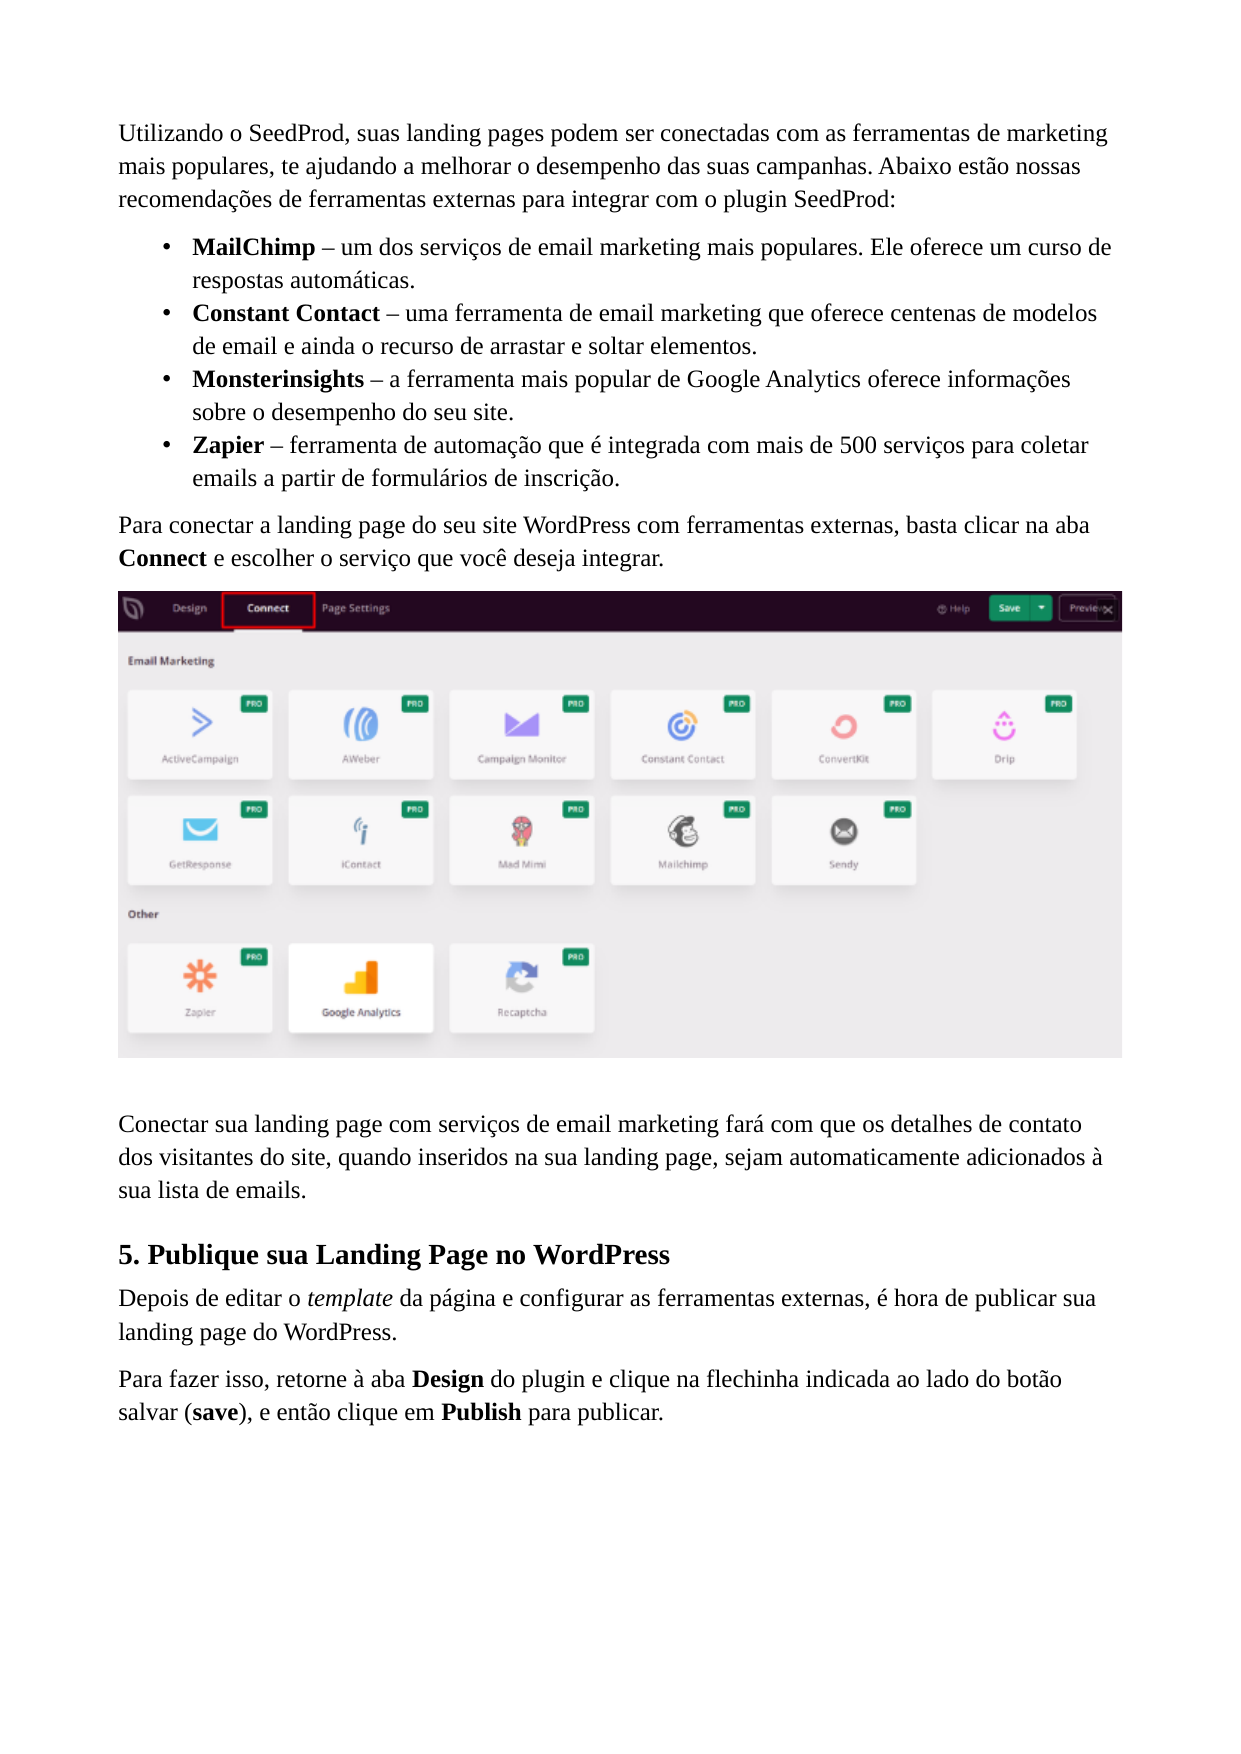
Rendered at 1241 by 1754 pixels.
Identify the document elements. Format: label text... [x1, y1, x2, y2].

list Constant Contact – uma ferramenta de email marketing que oferece centenas de modelos de email e ainda o recurso de arrastar e soltar elementos. [162, 298, 1122, 359]
text Conectar sua landing page com serviços de email marketing fará com que os detalhes de contato dos visitantes do site, quando inseridos na sua landing page, sejam automaticamente adicionados à sua lista de emails. [118, 1109, 1122, 1204]
list Zapier – ferramenta de automação que é integrada com mais de 500 serviços para coletar emails a partir de formulários de inscrição. [162, 430, 1122, 492]
text Depois de editar o template da página e configurar as ferramentas externas, é hora de publicar sua landing page do WordPress. [118, 1283, 1122, 1345]
subtitle 5. Publique sua Landing Page no WordPress [118, 1237, 1122, 1271]
list Monsterinsights – a ferramenta mais popular de Google Analytics oferece informações sobre o desempenho do seu site. [162, 364, 1122, 426]
text Para conectar a landing page do seu site WordPress com ferramentas externas, basta clicar na aba Connect e escolher o serviço que você deseja integrar. [118, 511, 1122, 572]
list MailChimp – um dos serviços de email marketing mais populares. Ele oferece um curso de respostas automáticas. [162, 232, 1122, 293]
text Para fazer isso, retorne à aba Design do plugin e clique na flechinha indicada ao lado do botão salvar (save), e então clique em Publish para publicar. [118, 1364, 1122, 1426]
picture [118, 591, 1123, 1058]
text Utilizando o SeedProd, suas landing pages podem ser conectadas com as ferramentas de marketing mais populares, te ajudando a melhorar o desempenho das suas campanhas. Abaixo estão nossas recomendações de ferramentas externas para integrar com o plugin SeedProd: [118, 118, 1122, 213]
